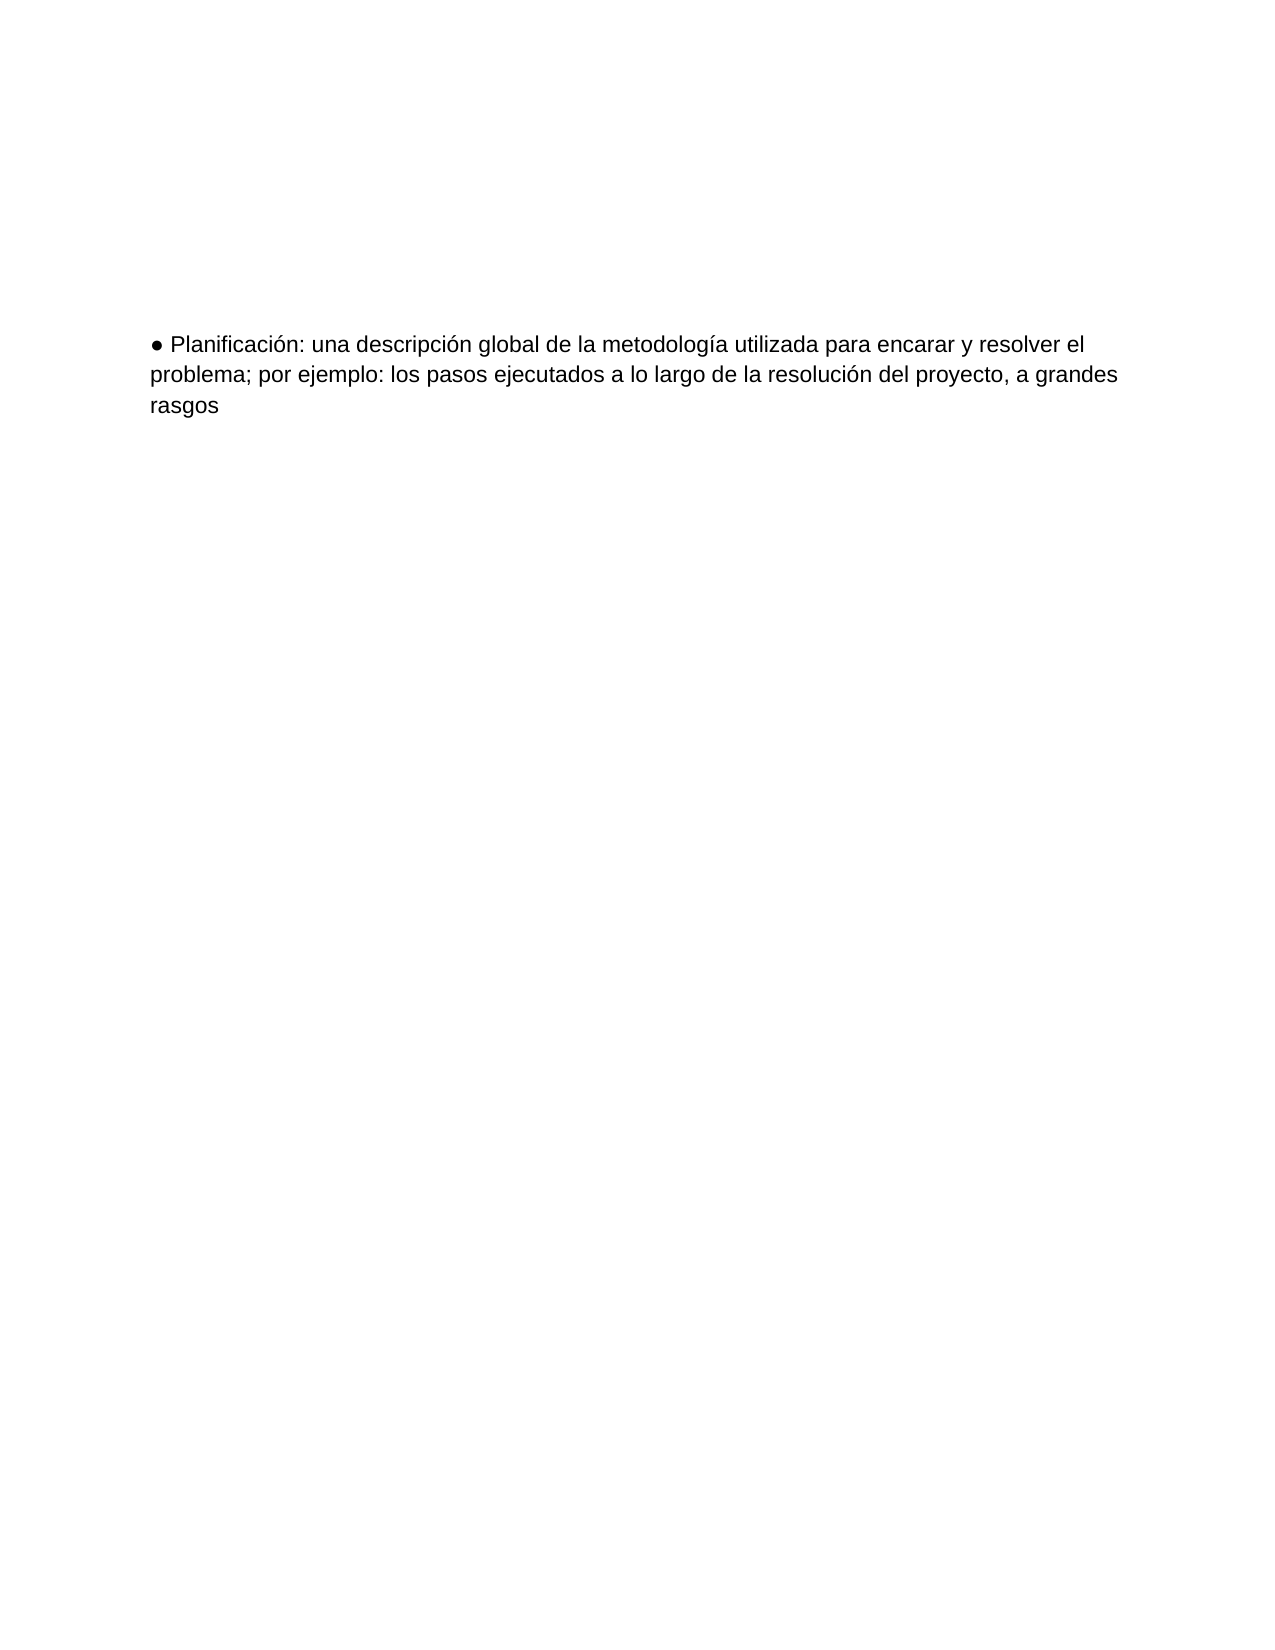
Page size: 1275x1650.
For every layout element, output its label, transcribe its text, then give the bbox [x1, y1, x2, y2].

text problema; por ejemplo: los pasos ejecutados a lo largo de la resolución del proyecto, a grandes [150, 361, 1125, 388]
text ● Planificación: una descripción global de la metodología utilizada para encarar y resolver el [150, 331, 1125, 358]
text rasgos [150, 392, 1125, 418]
